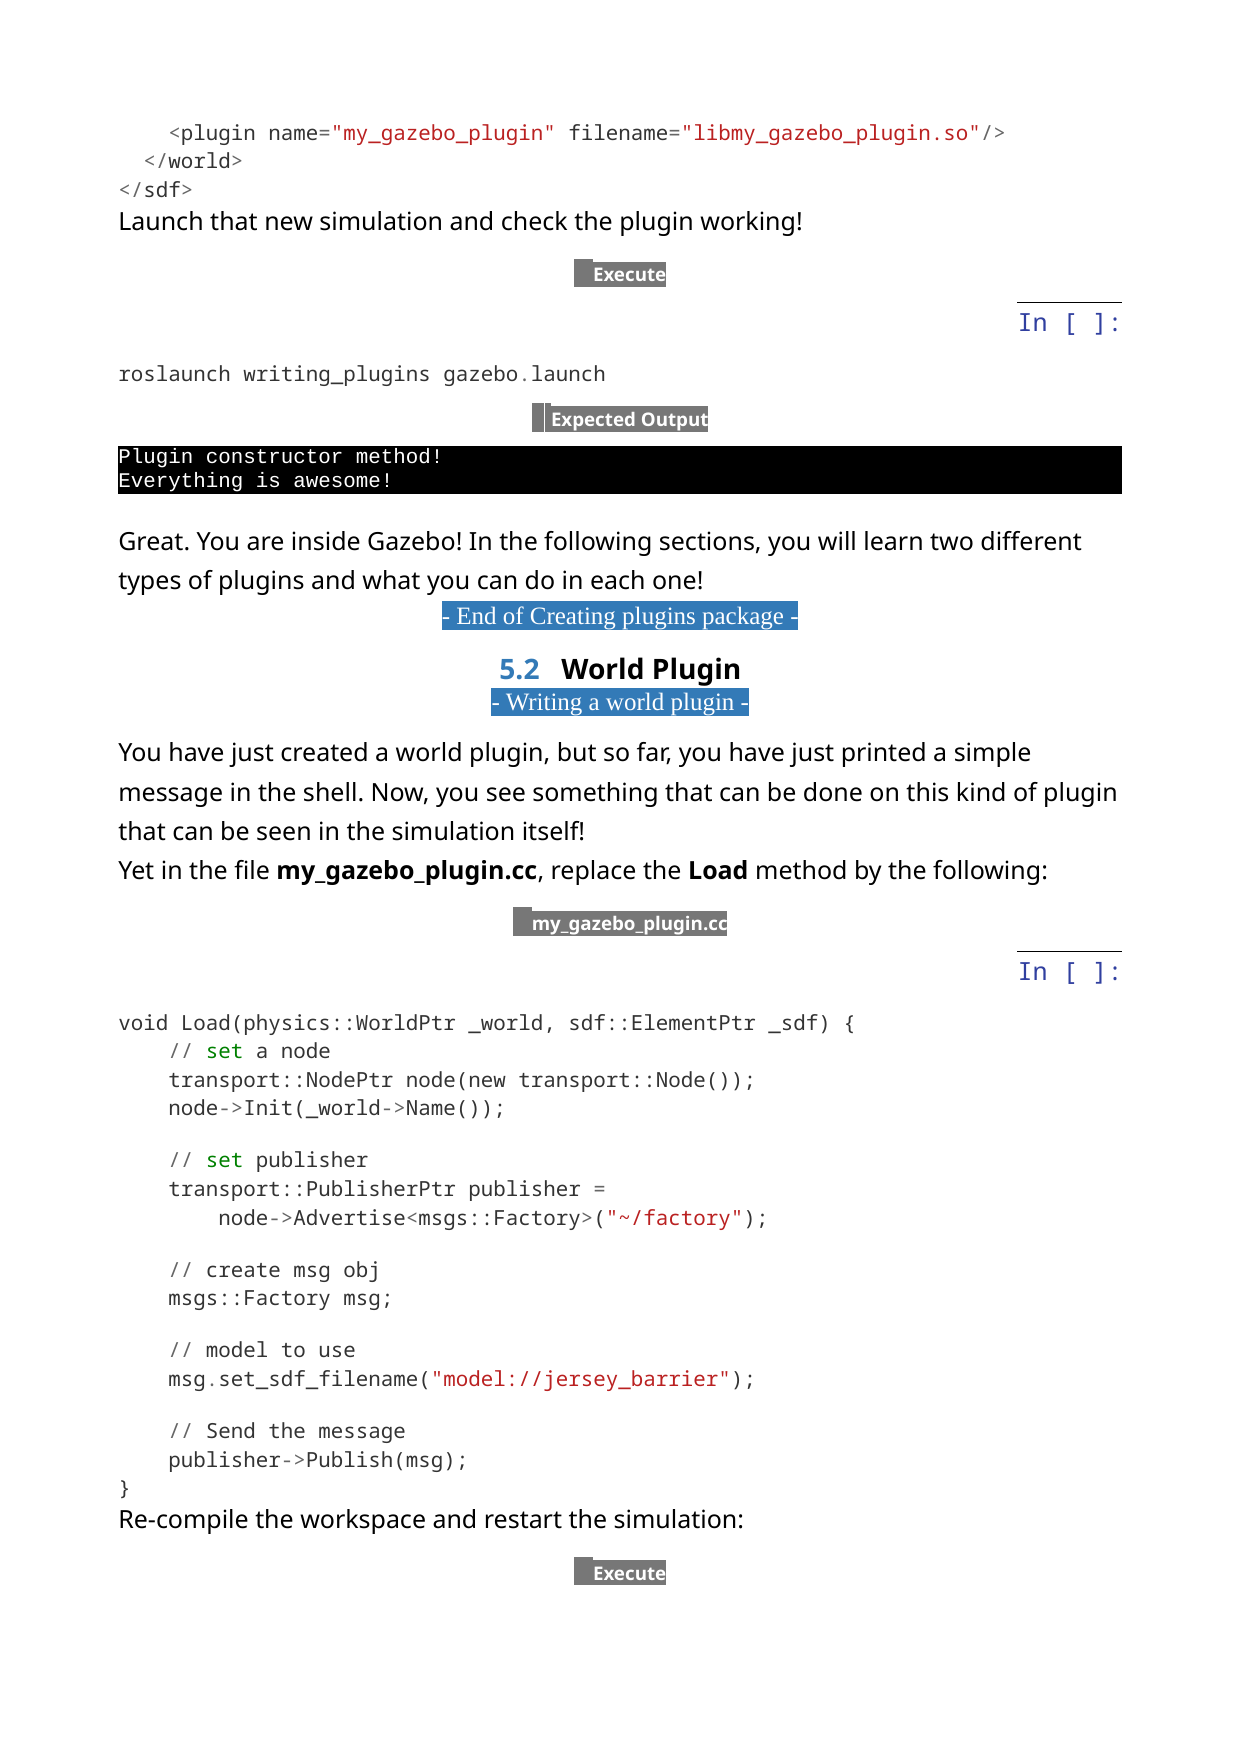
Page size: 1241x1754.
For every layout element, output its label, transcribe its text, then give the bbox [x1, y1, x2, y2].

text node->Advertise<msgs::Factory>("~/factory"); [118, 1203, 1122, 1231]
text my_gazebo_plugin.cc [118, 907, 1122, 936]
text Execute [118, 258, 1122, 287]
text In [ ]: [118, 302, 1122, 339]
text transport::PublisherPtr publisher = [118, 1174, 1122, 1203]
text roslaunch writing_plugins gazebo.launch [118, 359, 1122, 387]
text Re-compile the workspace and restart the simulation: [118, 1502, 1122, 1536]
text // Send the message [118, 1416, 1122, 1445]
text msg.set_sdf_filename("model://jersey_barrier"); [118, 1364, 1122, 1393]
subtitle 5.2 World Plugin [118, 649, 1122, 687]
text Great. You are inside Gazebo! In the following sections, you will learn two different types of plugins and what you can do in each one! [118, 523, 1122, 596]
text In [ ]: [118, 951, 1122, 988]
text // model to use [118, 1336, 1122, 1364]
text // create msg obj [118, 1255, 1122, 1283]
text </sdf> [118, 175, 1122, 204]
text msgs::Factory msg; [118, 1283, 1122, 1312]
text Execute [118, 1557, 1122, 1585]
text // set a node [118, 1036, 1122, 1065]
text node->Init(_world->Name()); [118, 1093, 1122, 1122]
text </world> [118, 147, 1122, 175]
text - Writing a world plugin - [118, 687, 1122, 716]
text Expected Output [118, 403, 1122, 432]
text - End of Creating plugins package - [118, 601, 1122, 630]
text Plugin constructor method! [118, 446, 1122, 470]
text } [118, 1473, 1122, 1502]
text transport::NodePtr node(new transport::Node()); [118, 1065, 1122, 1093]
text Launch that new simulation and check the plugin working! [118, 204, 1122, 238]
text You have just created a world plugin, but so far, you have just printed a simple message in the shell. Now, you see something that can be done on this kind of plugin that can be seen in the simulation itself! [118, 735, 1122, 847]
text publisher->Publish(msg); [118, 1445, 1122, 1473]
text // set publisher [118, 1146, 1122, 1174]
text Yet in the file my_gazebo_plugin.cc, replace the Load method by the following: [118, 852, 1122, 887]
text Everything is awesome! [118, 470, 1122, 494]
text <plugin name="my_gazebo_plugin" filename="libmy_gazebo_plugin.so"/> [118, 118, 1122, 147]
text void Load(physics::WorldPtr _world, sdf::ElementPtr _sdf) { [118, 1008, 1122, 1036]
